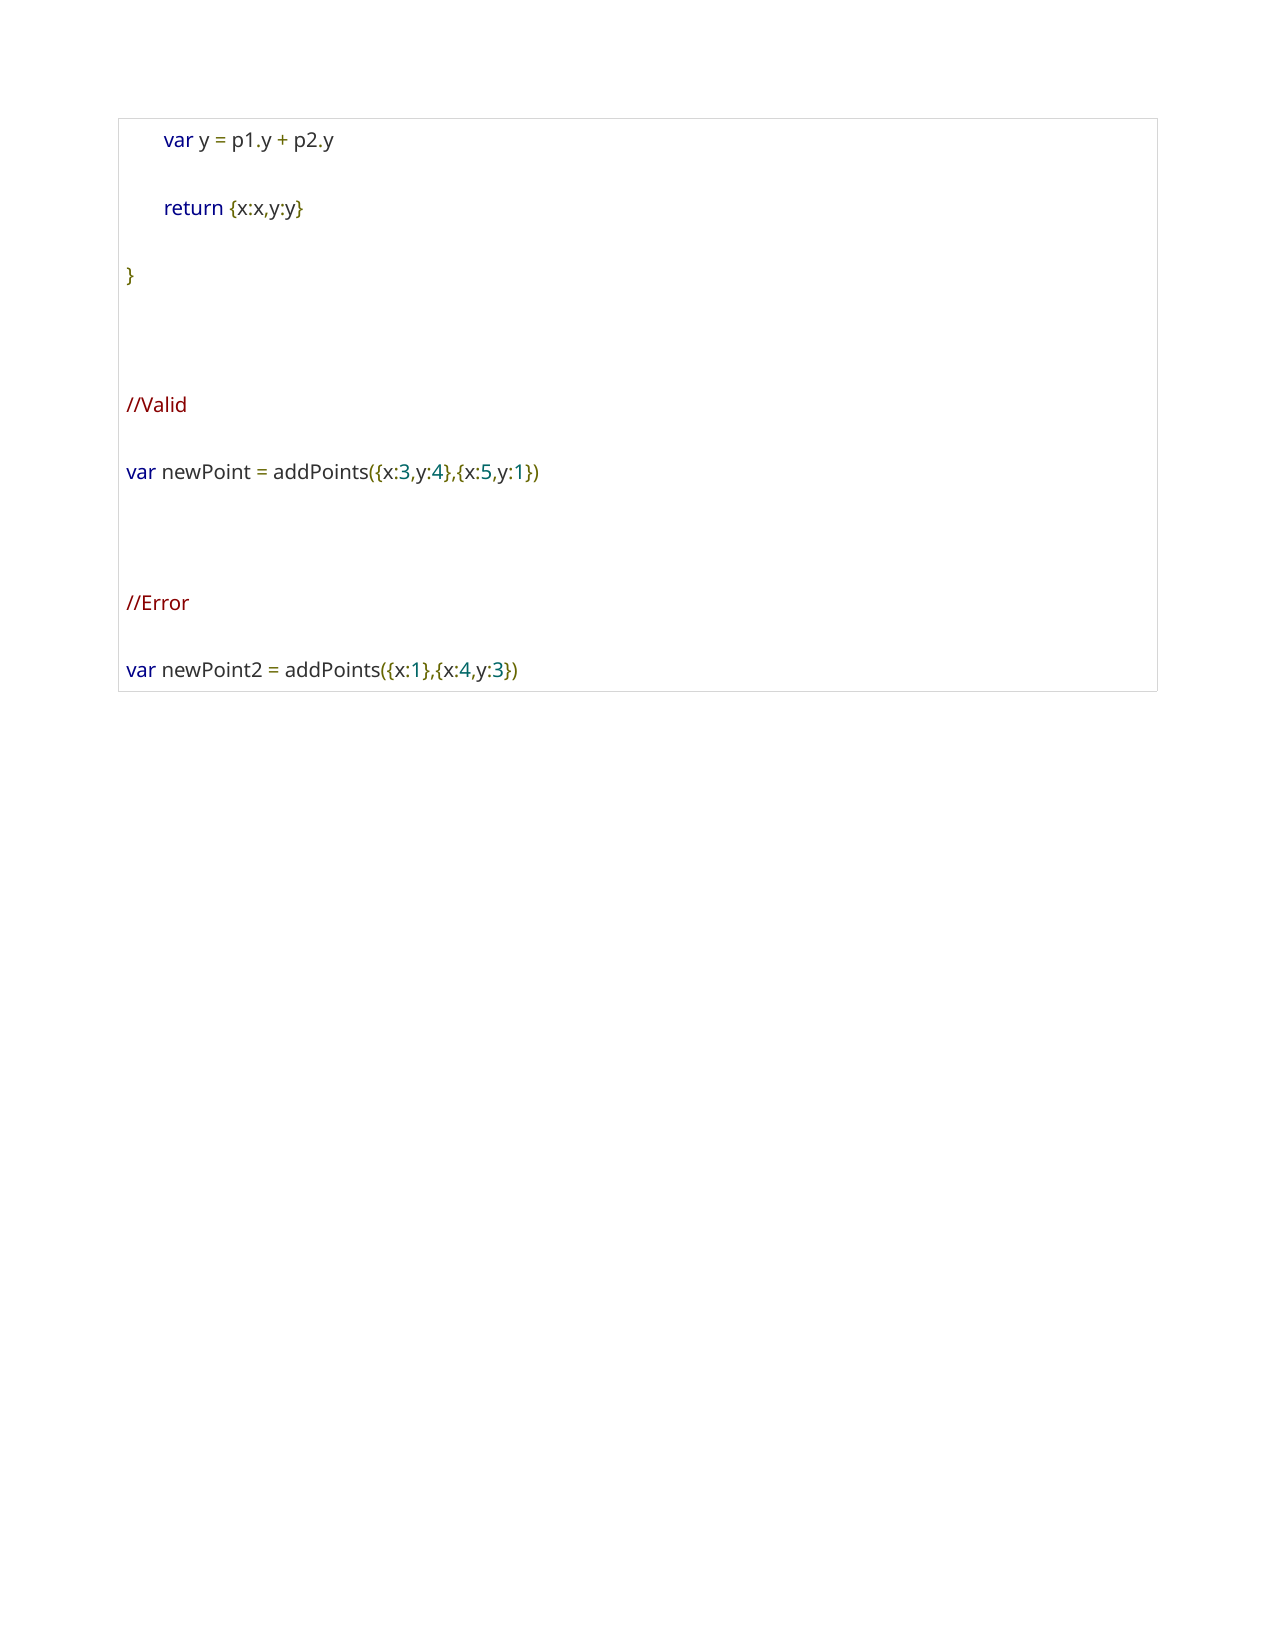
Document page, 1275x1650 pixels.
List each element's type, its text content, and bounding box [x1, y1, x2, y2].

text //Valid [119, 383, 1157, 419]
text } [119, 252, 1157, 288]
text var newPoint = addPoints({x:3,y:4},{x:5,y:1}) [119, 450, 1157, 486]
text return {x:x,y:y} [119, 185, 1157, 221]
text //Error [119, 581, 1157, 616]
text var newPoint2 = addPoints({x:1},{x:4,y:3}) [119, 647, 1157, 691]
text var y = p1.y + p2.y [119, 119, 1157, 154]
